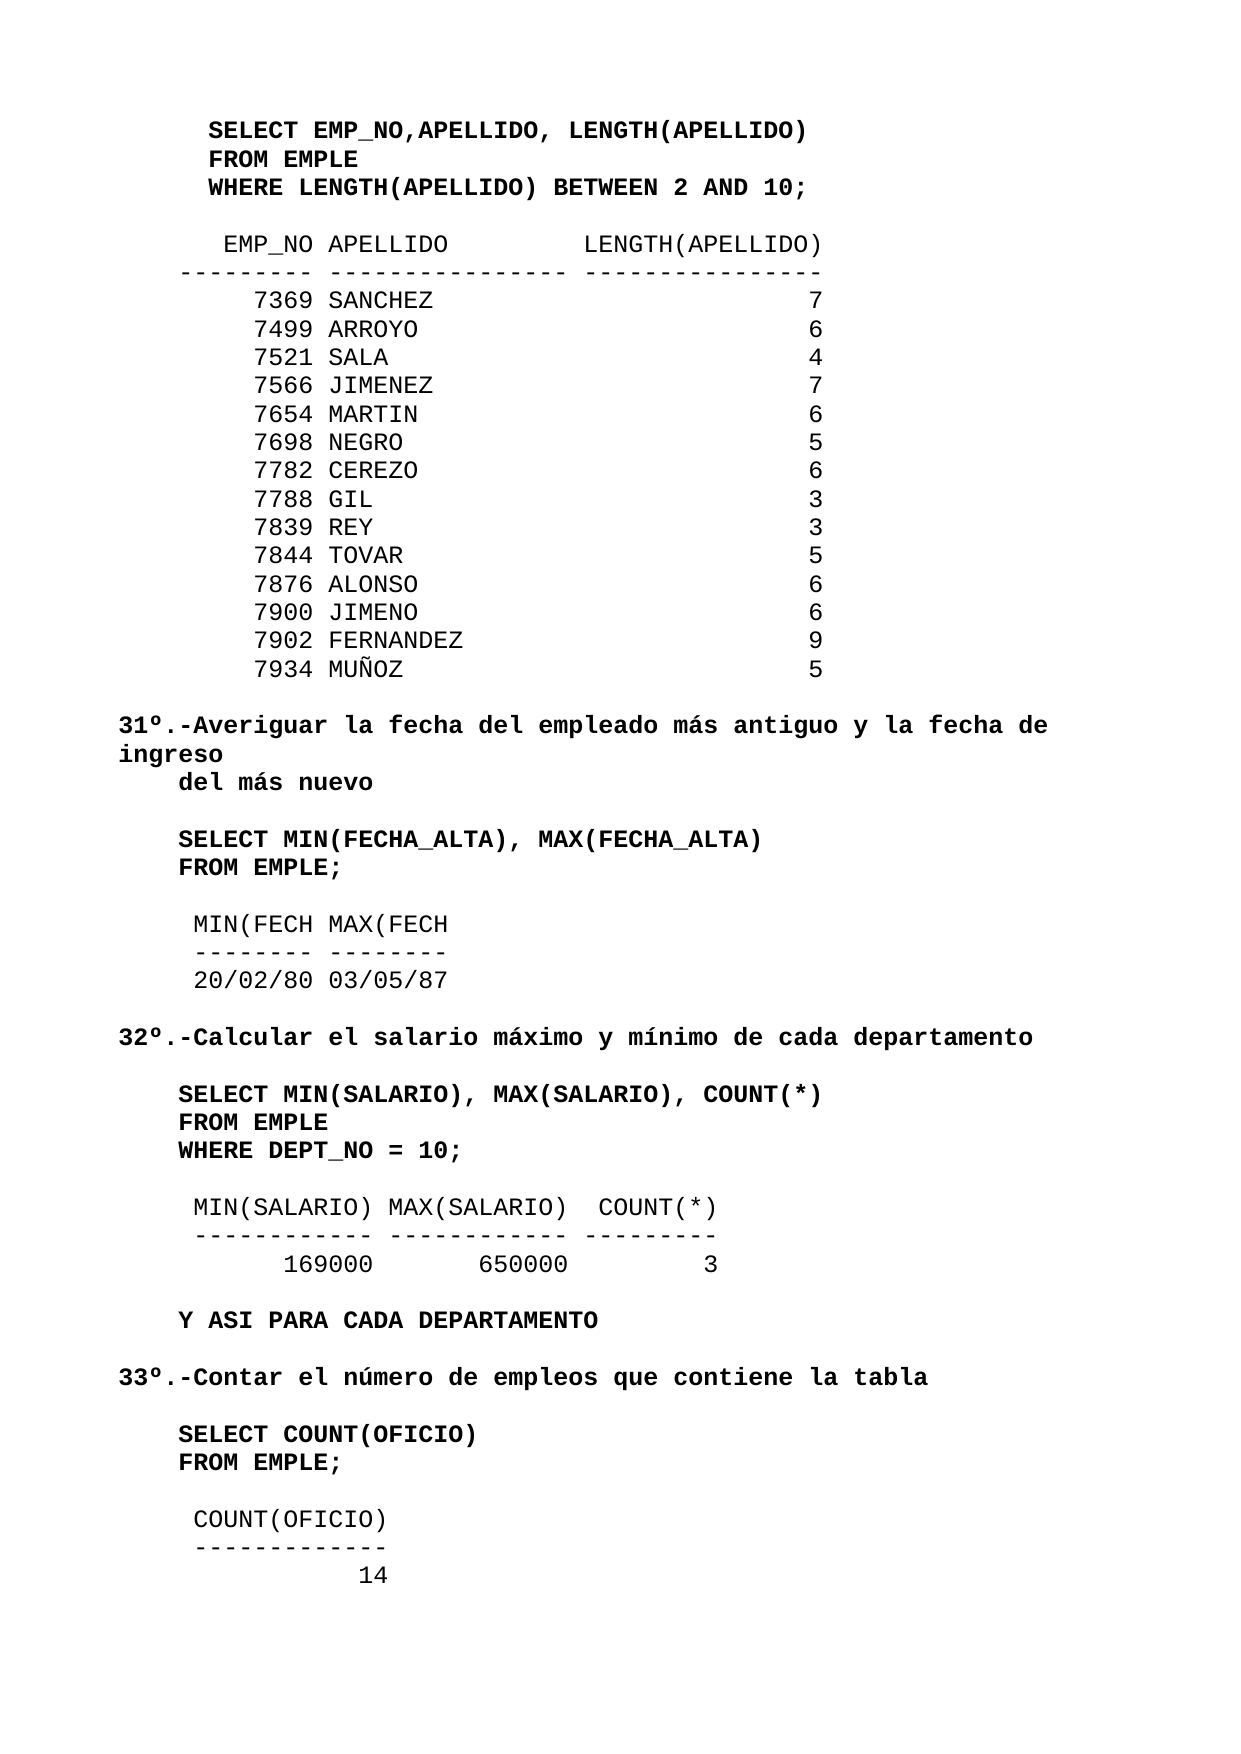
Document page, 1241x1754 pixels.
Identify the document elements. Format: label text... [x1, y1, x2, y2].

text MIN(SALARIO) MAX(SALARIO) COUNT(*) [118, 1195, 1122, 1223]
text MIN(FECH MAX(FECH [118, 911, 1122, 940]
text COUNT(OFICIO) [118, 1506, 1122, 1535]
text 7876 ALONSO 6 [118, 571, 1122, 600]
text FROM EMPLE [118, 146, 1122, 175]
text 7566 JIMENEZ 7 [118, 373, 1122, 401]
text 7521 SALA 4 [118, 345, 1122, 373]
text 7782 CEREZO 6 [118, 458, 1122, 486]
text 20/02/80 03/05/87 [118, 968, 1122, 996]
text 7698 NEGRO 5 [118, 430, 1122, 458]
text EMP_NO APELLIDO LENGTH(APELLIDO) [118, 231, 1122, 260]
text WHERE LENGTH(APELLIDO) BETWEEN 2 AND 10; [118, 175, 1122, 203]
text 32º.-Calcular el salario máximo y mínimo de cada departamento [118, 1025, 1122, 1053]
text 7499 ARROYO 6 [118, 316, 1122, 345]
text Y ASI PARA CADA DEPARTAMENTO [118, 1308, 1122, 1336]
text FROM EMPLE; [118, 855, 1122, 883]
text ------------ ------------ --------- [118, 1223, 1122, 1251]
text 7788 GIL 3 [118, 486, 1122, 515]
text 7902 FERNANDEZ 9 [118, 628, 1122, 656]
text SELECT COUNT(OFICIO) [118, 1421, 1122, 1450]
text 7900 JIMENO 6 [118, 600, 1122, 628]
text 33º.-Contar el número de empleos que contiene la tabla [118, 1365, 1122, 1393]
text 7934 MUÑOZ 5 [118, 656, 1122, 685]
text 31º.-Averiguar la fecha del empleado más antiguo y la fecha de ingreso [118, 713, 1122, 770]
text WHERE DEPT_NO = 10; [118, 1138, 1122, 1166]
text FROM EMPLE; [118, 1450, 1122, 1478]
text SELECT MIN(SALARIO), MAX(SALARIO), COUNT(*) [118, 1081, 1122, 1110]
text ------------- [118, 1535, 1122, 1563]
text SELECT MIN(FECHA_ALTA), MAX(FECHA_ALTA) [118, 826, 1122, 855]
text del más nuevo [118, 770, 1122, 798]
text 7369 SANCHEZ 7 [118, 288, 1122, 316]
text 14 [118, 1563, 1122, 1591]
text 169000 650000 3 [118, 1251, 1122, 1280]
text 7654 MARTIN 6 [118, 401, 1122, 430]
text 7844 TOVAR 5 [118, 543, 1122, 571]
text SELECT EMP_NO,APELLIDO, LENGTH(APELLIDO) [118, 118, 1122, 146]
text FROM EMPLE [118, 1110, 1122, 1138]
text -------- -------- [118, 940, 1122, 968]
text --------- ---------------- ---------------- [118, 260, 1122, 288]
text 7839 REY 3 [118, 515, 1122, 543]
